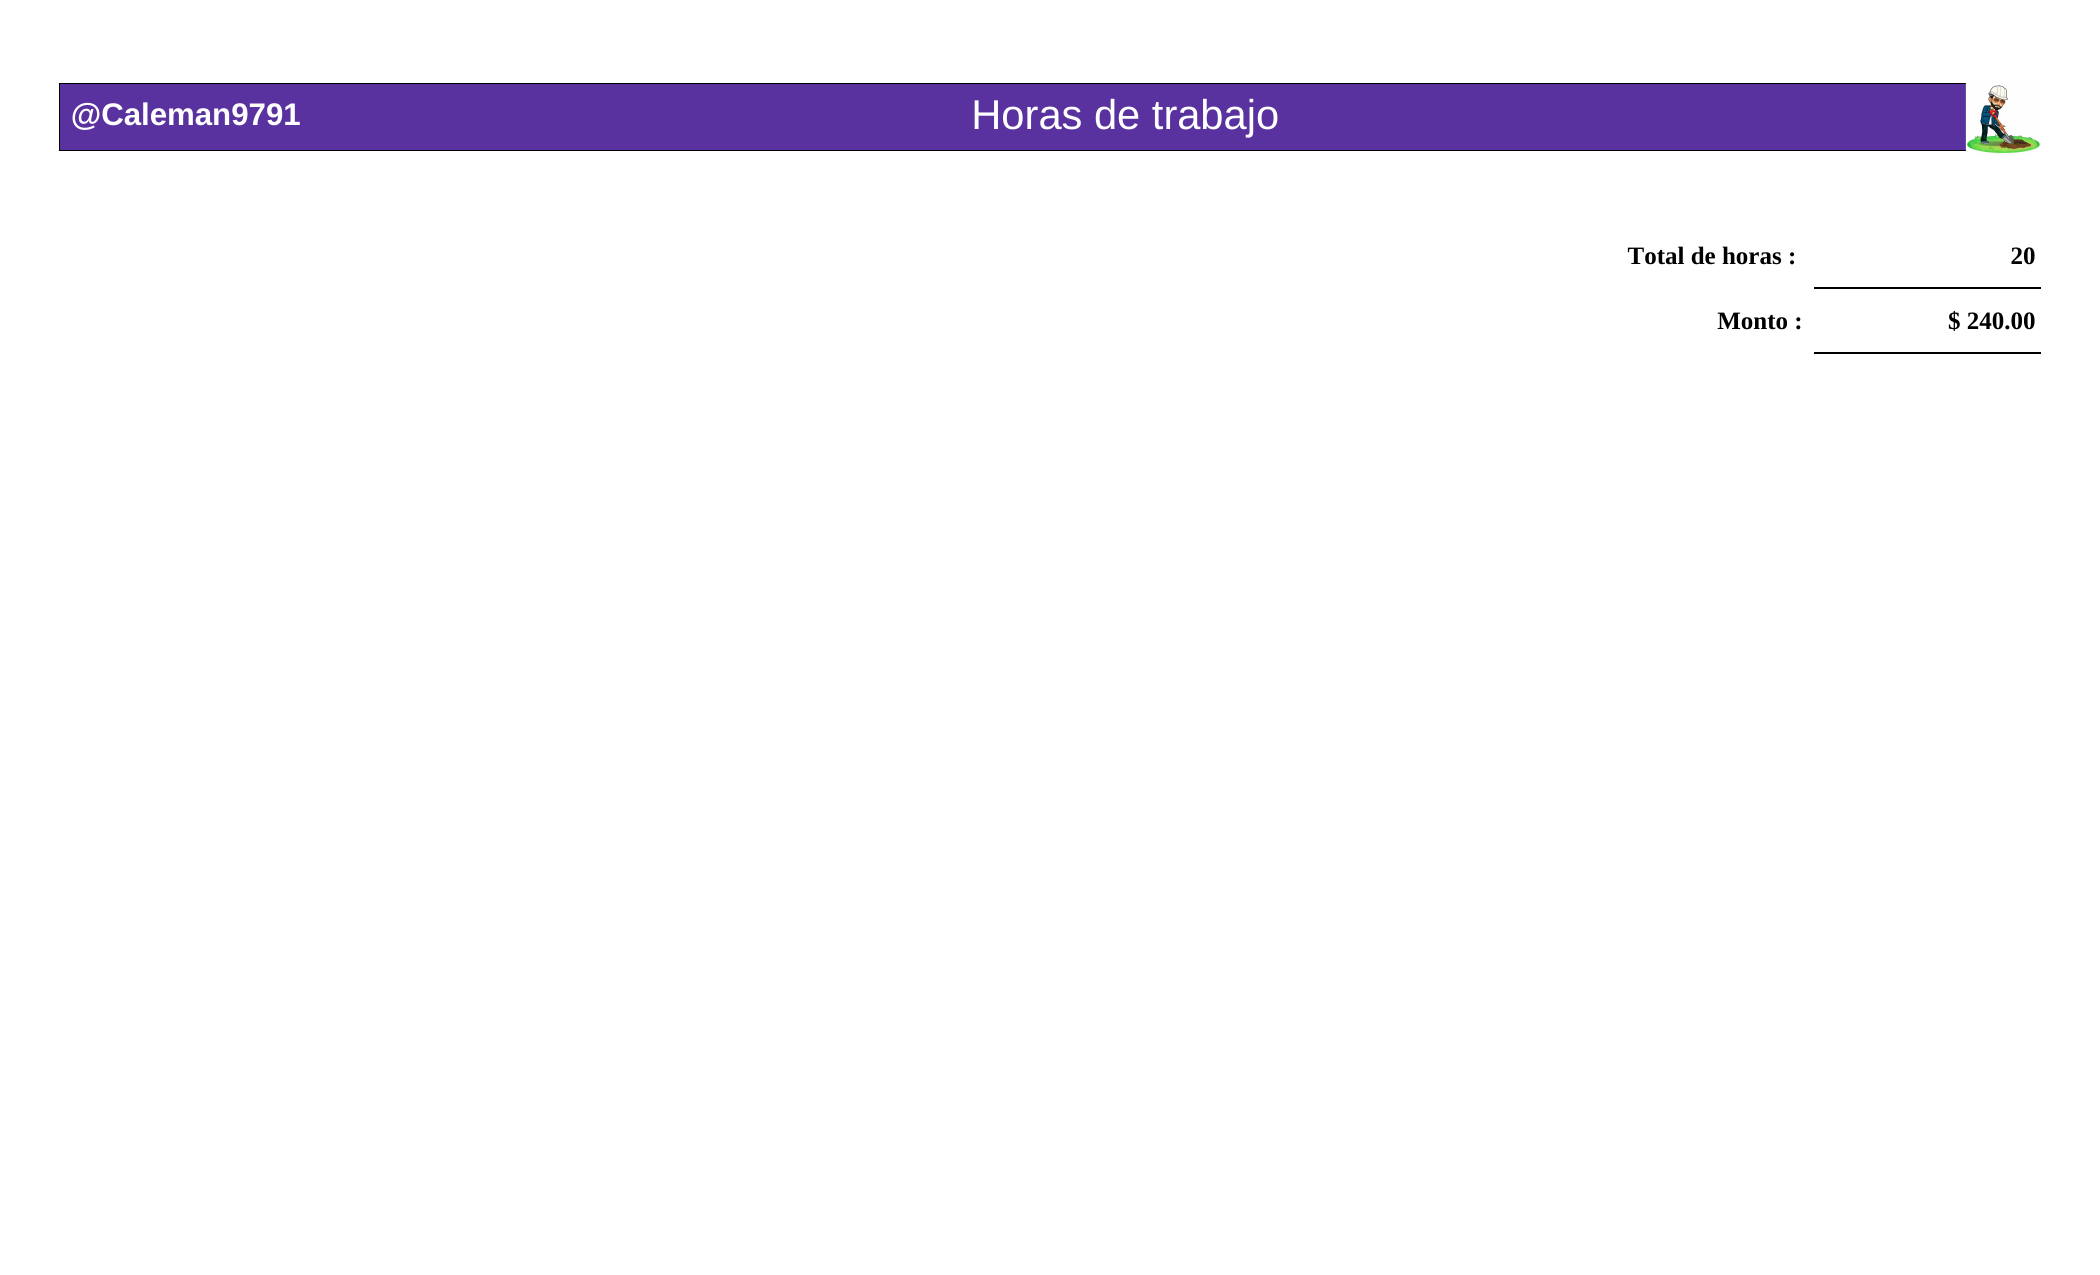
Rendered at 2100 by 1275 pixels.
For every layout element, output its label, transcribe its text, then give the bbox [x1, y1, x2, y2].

table_header Total de horas : [1412, 224, 1814, 287]
table_cell Monto : [1412, 287, 1814, 352]
table_header 20 [1814, 224, 2041, 287]
picture [1965, 82, 2042, 155]
table_cell $ 240.00 [1814, 289, 2041, 352]
